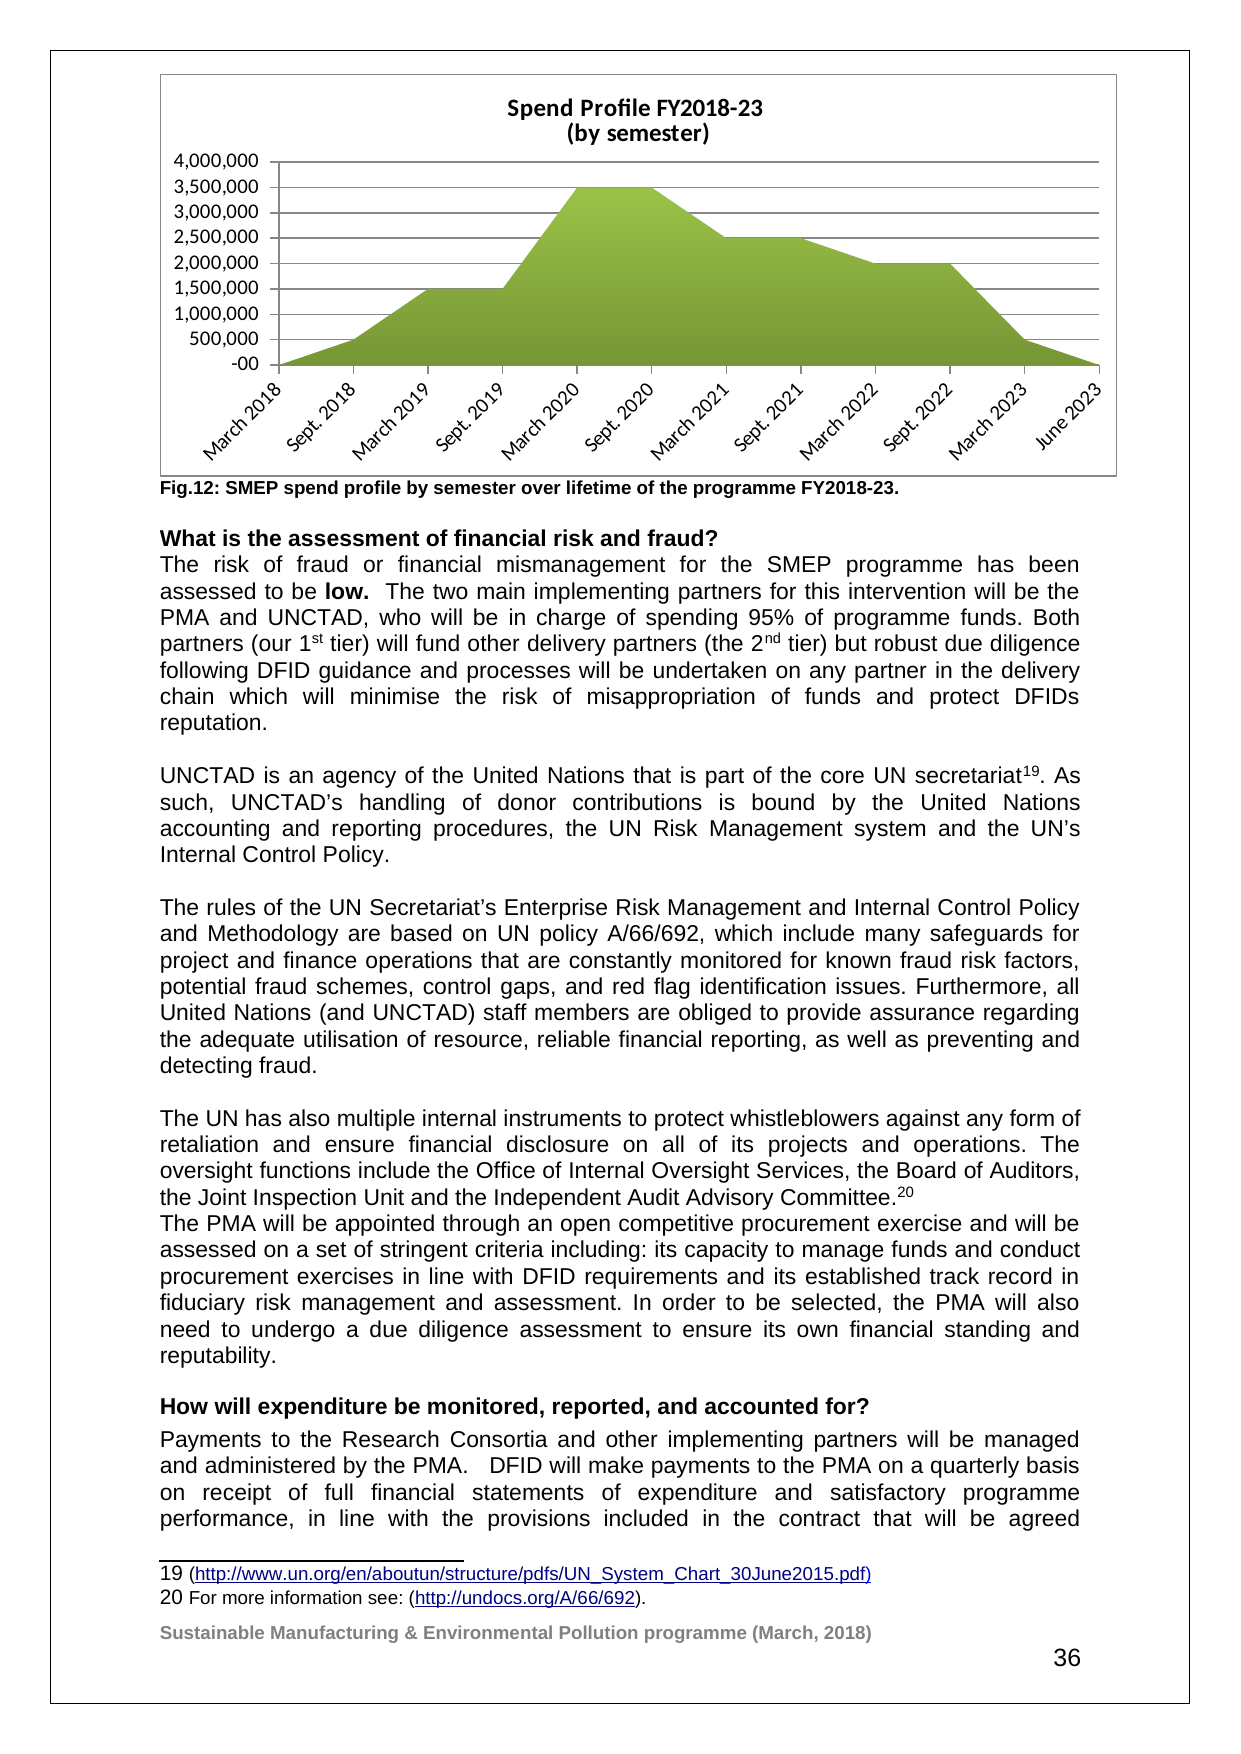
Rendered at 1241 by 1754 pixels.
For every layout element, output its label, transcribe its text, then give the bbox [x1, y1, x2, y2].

text For more information see: (http://undocs.org/A/66/692). [159, 1585, 1081, 1609]
text Fig.12: SMEP spend profile by semester over lifetime of the programme FY2018-23. [159, 477, 1081, 498]
text How will expenditure be monitored, reported, and accounted for? [159, 1393, 1081, 1419]
text Payments to the Research Consortia and other implementing partners will be managed and administered by the PMA. DFID will make payments to the PMA on a quarterly basis on receipt of full financial statements of expenditure and satisfactory programme performance, in line with the provisions included in the contract that will be agreed [159, 1426, 1081, 1531]
text The PMA will be appointed through an open competitive procurement exercise and will be assessed on a set of stringent criteria including: its capacity to manage funds and conduct procurement exercises in line with DFID requirements and its established track record in fiduciary risk management and assessment. In order to be selected, the PMA will also need to undergo a due diligence assessment to ensure its own financial standing and reputability. [159, 1210, 1081, 1368]
text What is the assessment of financial risk and fraud? [159, 525, 1081, 551]
text The UN has also multiple internal instruments to protect whistleblowers against any form of retaliation and ensure financial disclosure on all of its projects and operations. The oversight functions include the Office of Internal Oversight Services, the Board of Auditors, the Joint Inspection Unit and the Independent Audit Advisory Committee. [159, 1105, 1081, 1210]
text (http://www.un.org/en/aboutun/structure/pdfs/UN_System_Chart_30June2015.pdf) [159, 1561, 1081, 1585]
text The risk of fraud or financial mismanagement for the SMEP programme has been assessed to be low. The two main implementing partners for this intervention will be the PMA and UNCTAD, who will be in charge of spending 95% of programme funds. Both partners (our 1st tier) will fund other delivery partners (the 2nd tier) but robust due diligence following DFID guidance and processes will be undertaken on any partner in the delivery chain which will minimise the risk of misappropriation of funds and protect DFIDs reputation. UNCTAD is an agency of the United Nations that is part of the core UN secretariat. As such, UNCTAD’s handling of donor contributions is bound by the United Nations accounting and reporting procedures, the UN Risk Management system and the UN’s Internal Control Policy. [159, 551, 1081, 867]
text The rules of the UN Secretariat’s Enterprise Risk Management and Internal Control Policy and Methodology are based on UN policy A/66/692, which include many safeguards for project and finance operations that are constantly monitored for known fraud risk factors, potential fraud schemes, control gaps, and red flag identification issues. Furthermore, all United Nations (and UNCTAD) staff members are obliged to provide assurance regarding the adequate utilisation of resource, reliable financial reporting, as well as preventing and detecting fraud. [159, 894, 1081, 1078]
